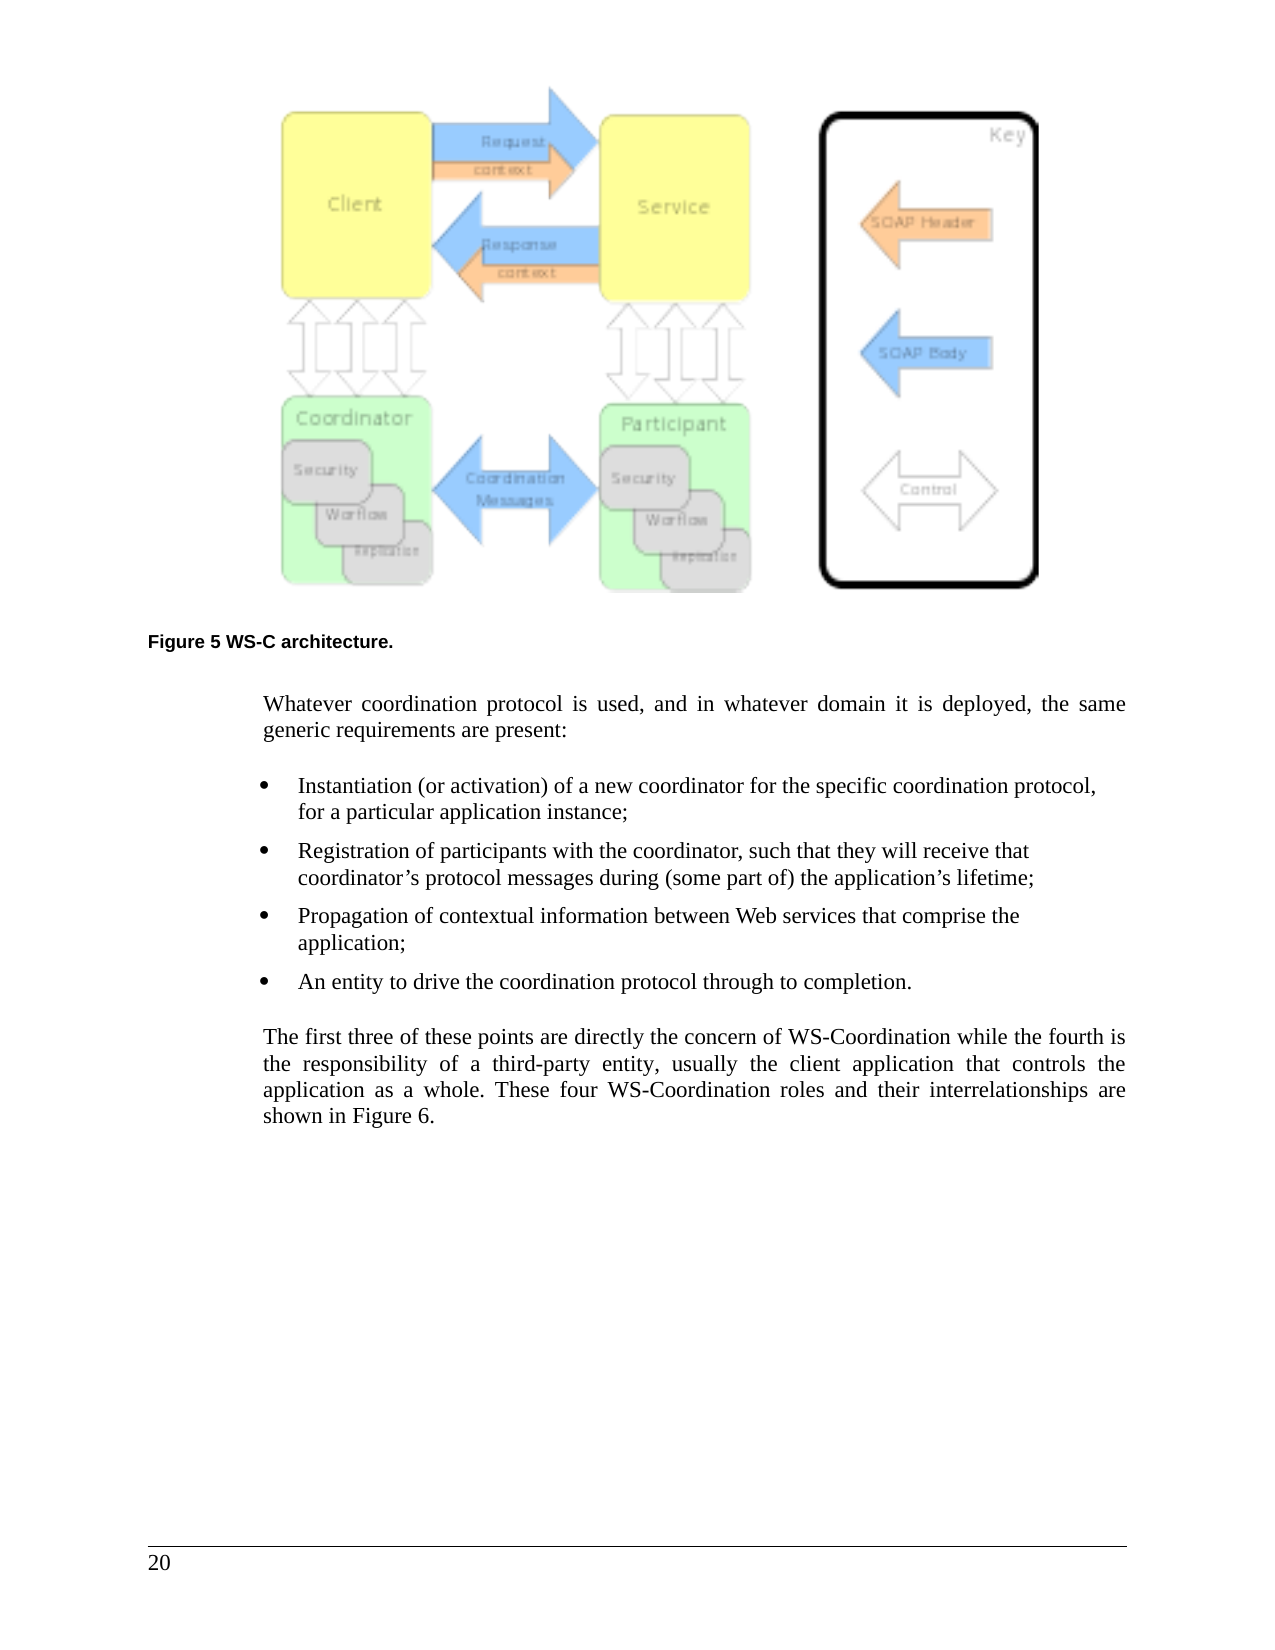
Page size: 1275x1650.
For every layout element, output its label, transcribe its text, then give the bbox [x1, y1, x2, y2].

list Propagation of contextual information between Web services that comprise the application; [260, 902, 1127, 955]
text Whatever coordination protocol is used, and in whatever domain it is deployed, the same generic requirements are present: [263, 690, 1127, 743]
list Registration of participants with the coordinator, such that they will receive that coordinator’s protocol messages during (some part of) the application’s lifetime; [260, 837, 1127, 890]
list Instantiation (or activation) of a new coordinator for the specific coordination protocol, for a particular application instance; [260, 772, 1127, 825]
text The first three of these points are directly the concern of WS-Coordination while the fourth is the responsibility of a third-party entity, usually the client application that controls the application as a whole. These four WS-Coordination roles and their interrelationships are shown in Figure 6. [263, 1023, 1127, 1129]
list An entity to drive the coordination protocol through to completion. [260, 968, 1127, 994]
text Figure 5 WS-C architecture. [148, 631, 1127, 653]
